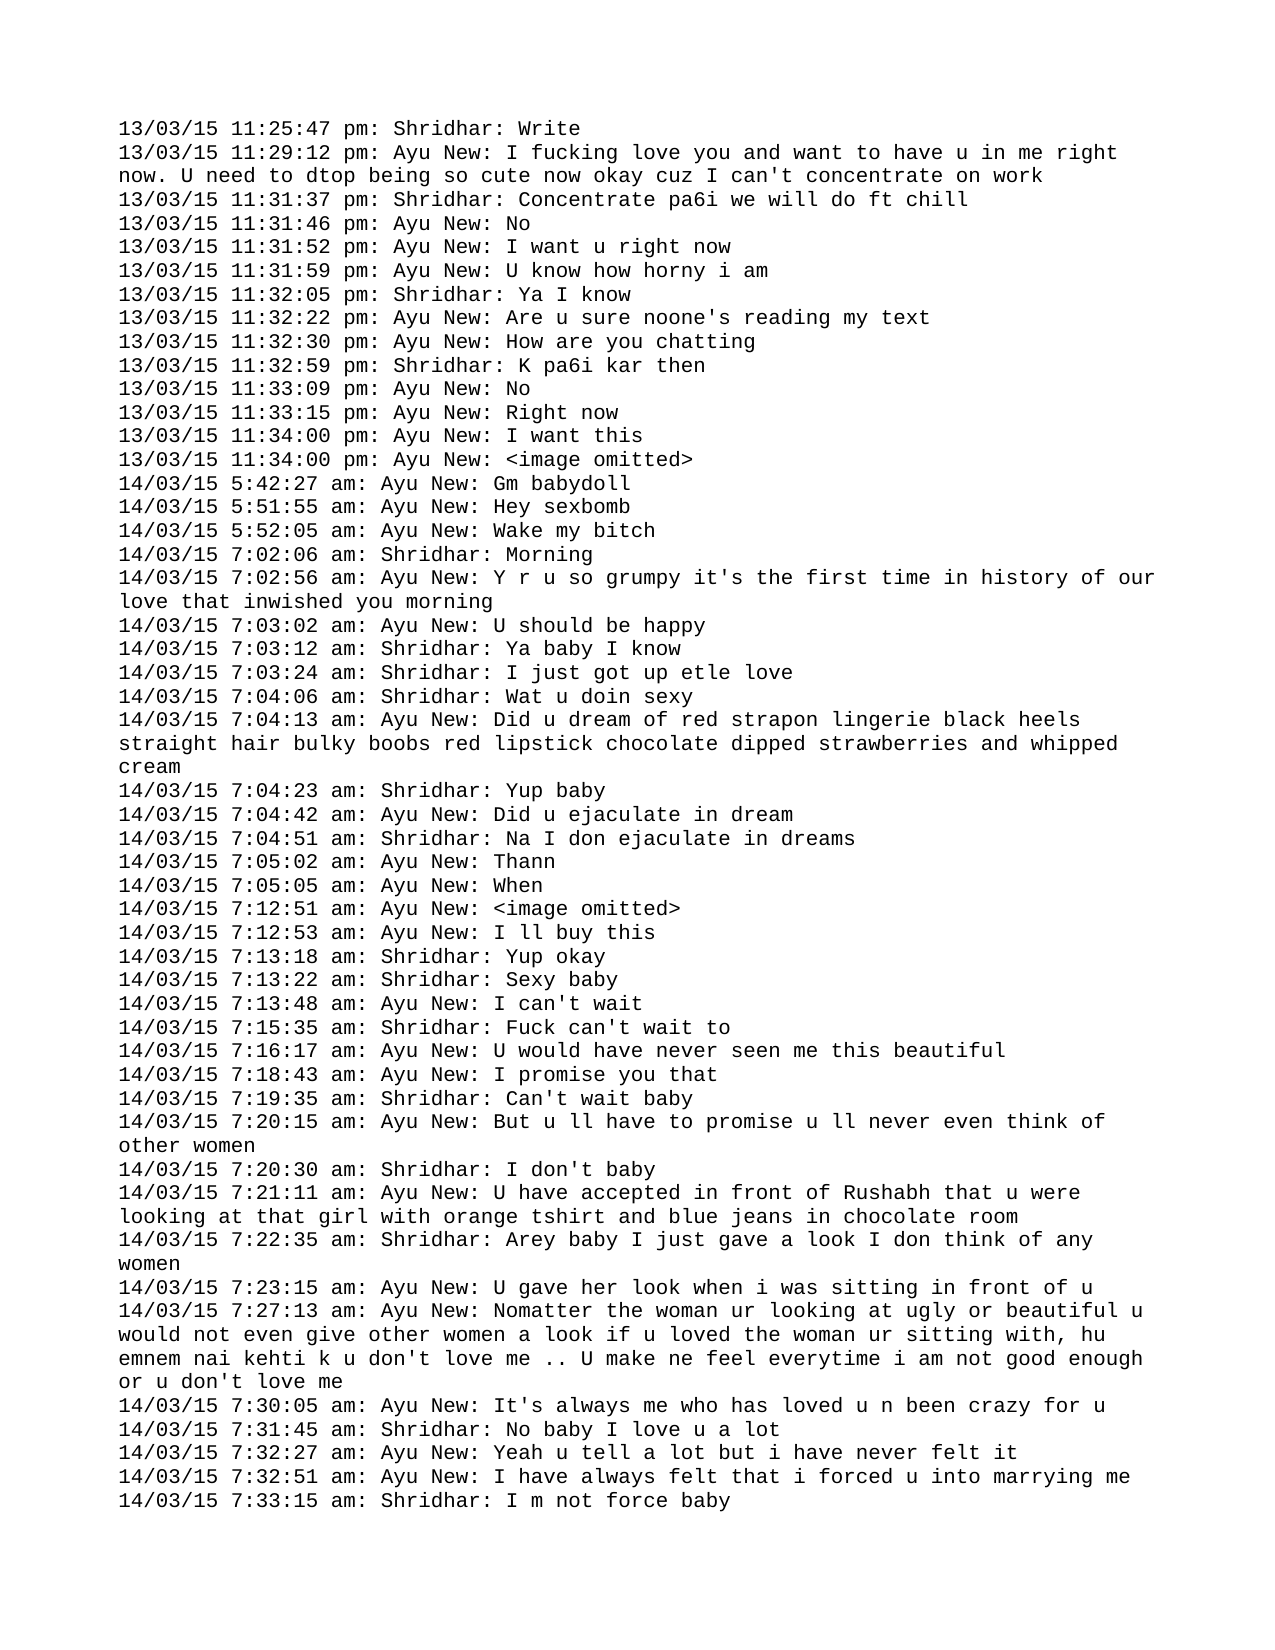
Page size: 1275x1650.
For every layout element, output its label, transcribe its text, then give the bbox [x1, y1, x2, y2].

text 14/03/15 7:32:27 am: Ayu New: Yeah u tell a lot but i have never felt it [118, 1442, 1157, 1466]
text 14/03/15 7:04:51 am: Shridhar: Na I don ejaculate in dreams [118, 827, 1157, 851]
text 14/03/15 5:42:27 am: Ayu New: Gm babydoll [118, 473, 1157, 496]
text 14/03/15 7:19:35 am: Shridhar: Can't wait baby [118, 1088, 1157, 1111]
text 14/03/15 7:04:06 am: Shridhar: Wat u doin sexy [118, 686, 1157, 709]
text 14/03/15 7:20:30 am: Shridhar: I don't baby [118, 1158, 1157, 1182]
text 14/03/15 7:02:56 am: Ayu New: Y r u so grumpy it's the first time in history of our love that inwished you morning [118, 567, 1157, 615]
text 13/03/15 11:32:59 pm: Shridhar: K pa6i kar then [118, 354, 1157, 378]
text 13/03/15 11:34:00 pm: Ayu New: I want this [118, 426, 1157, 449]
text 14/03/15 7:03:02 am: Ayu New: U should be happy [118, 615, 1157, 638]
text 14/03/15 7:13:48 am: Ayu New: I can't wait [118, 993, 1157, 1017]
text 14/03/15 7:12:51 am: Ayu New: <image omitted> [118, 898, 1157, 922]
text 13/03/15 11:31:46 pm: Ayu New: No [118, 213, 1157, 236]
text 14/03/15 7:12:53 am: Ayu New: I ll buy this [118, 922, 1157, 946]
text 14/03/15 7:03:12 am: Shridhar: Ya baby I know [118, 638, 1157, 662]
text 14/03/15 7:04:42 am: Ayu New: Did u ejaculate in dream [118, 804, 1157, 827]
text 14/03/15 7:04:23 am: Shridhar: Yup baby [118, 780, 1157, 804]
text 13/03/15 11:32:05 pm: Shridhar: Ya I know [118, 284, 1157, 307]
text 14/03/15 7:30:05 am: Ayu New: It's always me who has loved u n been crazy for u [118, 1395, 1157, 1419]
text 14/03/15 7:04:13 am: Ayu New: Did u dream of red strapon lingerie black heels straight hair bulky boobs red lipstick chocolate dipped strawberries and whipped cream [118, 709, 1157, 780]
text 13/03/15 11:34:00 pm: Ayu New: <image omitted> [118, 449, 1157, 473]
text 14/03/15 7:27:13 am: Ayu New: Nomatter the woman ur looking at ugly or beautiful u would not even give other women a look if u loved the woman ur sitting with, hu emnem nai kehti k u don't love me .. U make ne feel everytime i am not good enough or u don't love me [118, 1300, 1157, 1395]
text 14/03/15 7:02:06 am: Shridhar: Morning [118, 544, 1157, 567]
text 13/03/15 11:32:30 pm: Ayu New: How are you chatting [118, 331, 1157, 354]
text 14/03/15 7:31:45 am: Shridhar: No baby I love u a lot [118, 1419, 1157, 1442]
text 13/03/15 11:25:47 pm: Shridhar: Write [118, 118, 1157, 142]
text 14/03/15 7:21:11 am: Ayu New: U have accepted in front of Rushabh that u were looking at that girl with orange tshirt and blue jeans in chocolate room [118, 1182, 1157, 1229]
text 14/03/15 7:20:15 am: Ayu New: But u ll have to promise u ll never even think of other women [118, 1111, 1157, 1158]
text 14/03/15 7:33:15 am: Shridhar: I m not force baby [118, 1489, 1157, 1513]
text 13/03/15 11:33:09 pm: Ayu New: No [118, 378, 1157, 402]
text 14/03/15 7:15:35 am: Shridhar: Fuck can't wait to [118, 1017, 1157, 1040]
text 14/03/15 7:03:24 am: Shridhar: I just got up etle love [118, 662, 1157, 686]
text 13/03/15 11:33:15 pm: Ayu New: Right now [118, 402, 1157, 426]
text 14/03/15 7:22:35 am: Shridhar: Arey baby I just gave a look I don think of any women [118, 1229, 1157, 1277]
text 14/03/15 7:05:02 am: Ayu New: Thann [118, 851, 1157, 875]
text 13/03/15 11:31:59 pm: Ayu New: U know how horny i am [118, 260, 1157, 284]
text 13/03/15 11:32:22 pm: Ayu New: Are u sure noone's reading my text [118, 307, 1157, 331]
text 14/03/15 7:18:43 am: Ayu New: I promise you that [118, 1064, 1157, 1088]
text 14/03/15 5:52:05 am: Ayu New: Wake my bitch [118, 520, 1157, 544]
text 13/03/15 11:31:52 pm: Ayu New: I want u right now [118, 236, 1157, 260]
text 14/03/15 7:32:51 am: Ayu New: I have always felt that i forced u into marrying me [118, 1466, 1157, 1489]
text 13/03/15 11:31:37 pm: Shridhar: Concentrate pa6i we will do ft chill [118, 189, 1157, 213]
text 14/03/15 7:16:17 am: Ayu New: U would have never seen me this beautiful [118, 1040, 1157, 1064]
text 13/03/15 11:29:12 pm: Ayu New: I fucking love you and want to have u in me right now. U need to dtop being so cute now okay cuz I can't concentrate on work [118, 142, 1157, 189]
text 14/03/15 7:13:18 am: Shridhar: Yup okay [118, 946, 1157, 969]
text 14/03/15 5:51:55 am: Ayu New: Hey sexbomb [118, 496, 1157, 520]
text 14/03/15 7:13:22 am: Shridhar: Sexy baby [118, 969, 1157, 993]
text 14/03/15 7:23:15 am: Ayu New: U gave her look when i was sitting in front of u [118, 1277, 1157, 1300]
text 14/03/15 7:05:05 am: Ayu New: When [118, 875, 1157, 898]
